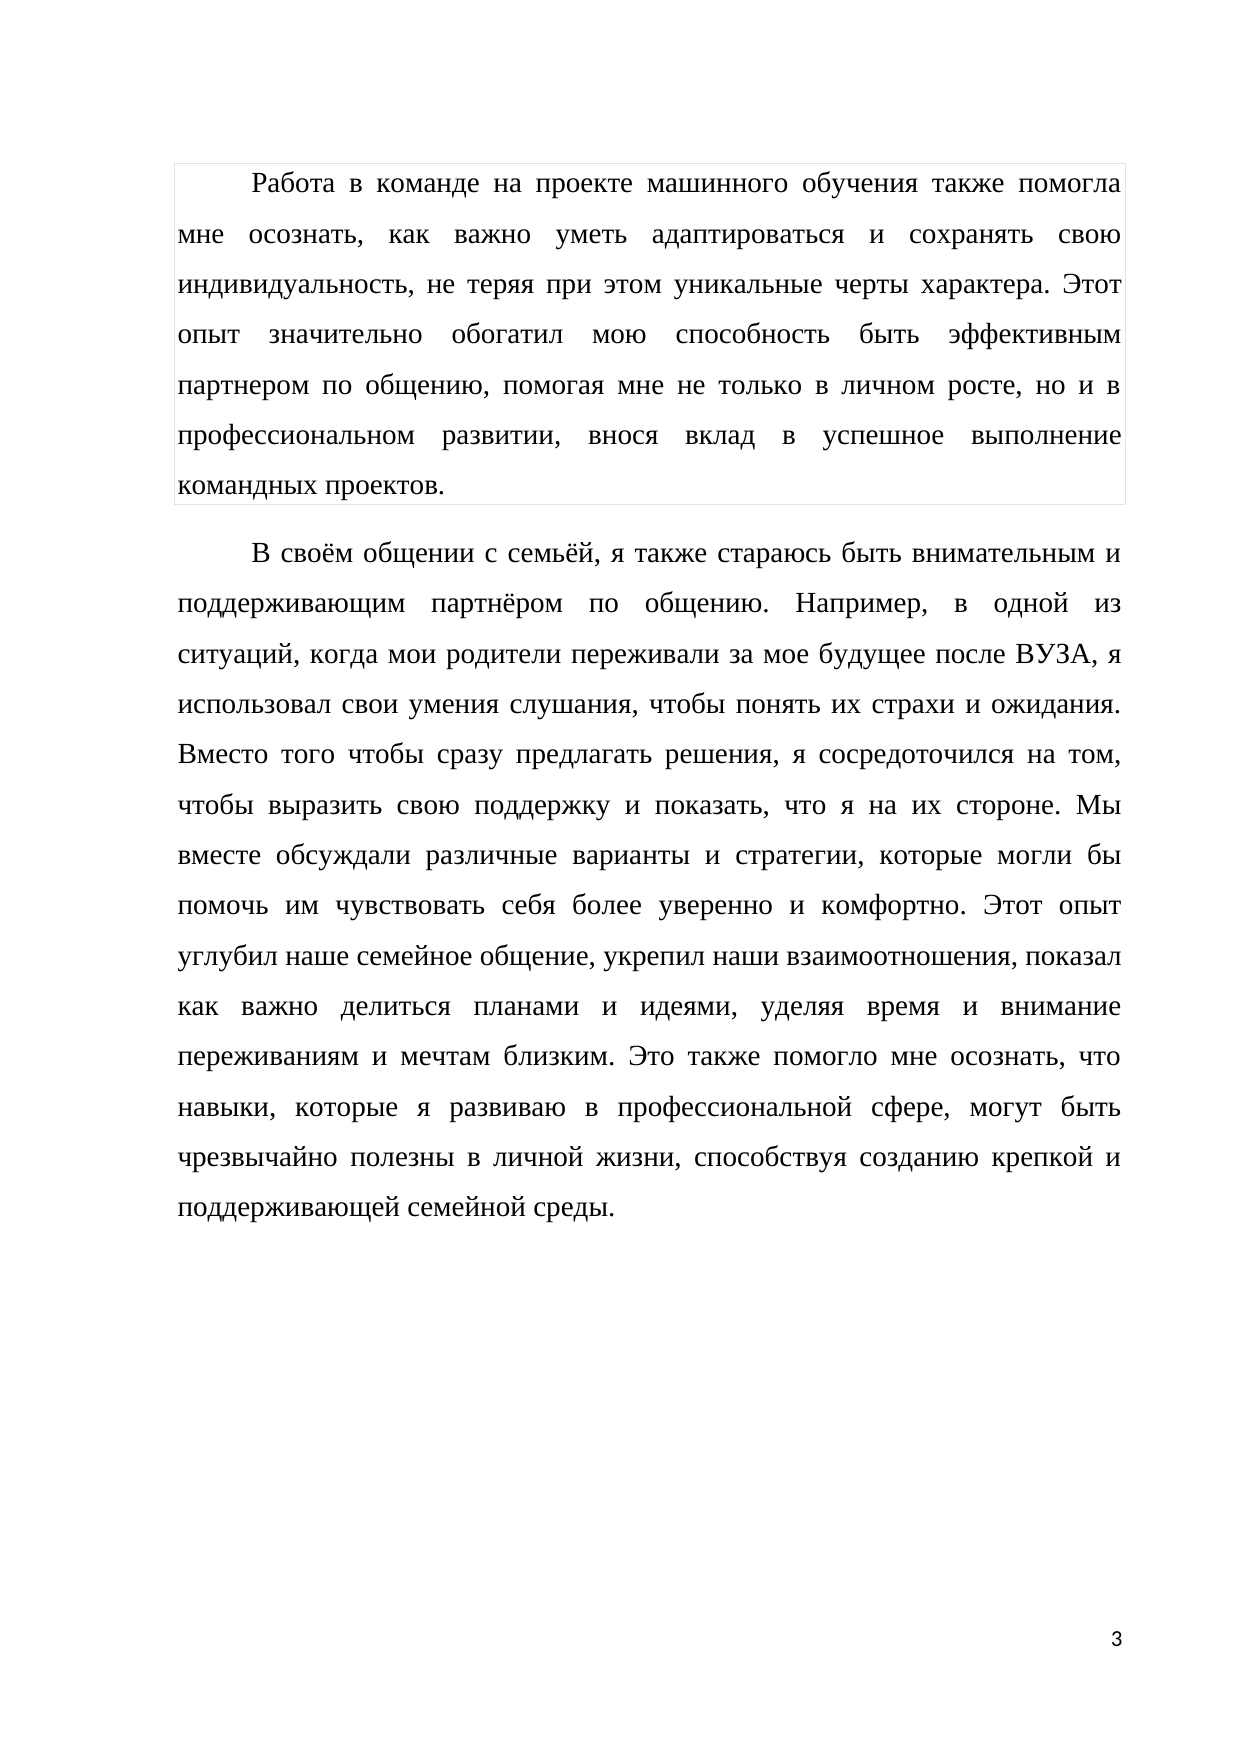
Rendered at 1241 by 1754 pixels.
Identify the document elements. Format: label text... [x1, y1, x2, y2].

text В своём общении с семьёй, я также стараюсь быть внимательным и поддерживающим партнёром по общению. Например, в одной из ситуаций, когда мои родители переживали за мое будущее после ВУЗА, я использовал свои умения слушания, чтобы понять их страхи и ожидания. Вместо того чтобы сразу предлагать решения, я сосредоточился на том, чтобы выразить свою поддержку и показать, что я на их стороне. Мы вместе обсуждали различные варианты и стратегии, которые могли бы помочь им чувствовать себя более уверенно и комфортно. Этот опыт углубил наше семейное общение, укрепил наши взаимоотношения, показал как важно делиться планами и идеями, уделяя время и внимание переживаниям и мечтам близким. Это также помогло мне осознать, что навыки, которые я развиваю в профессиональной сфере, могут быть чрезвычайно полезны в личной жизни, способствуя созданию крепкой и поддерживающей семейной среды. [177, 535, 1122, 1223]
text Работа в команде на проекте машинного обучения также помогла мне осознать, как важно уметь адаптироваться и сохранять свою индивидуальность, не теряя при этом уникальные черты характера. Этот опыт значительно обогатил мою способность быть эффективным партнером по общению, помогая мне не только в личном росте, но и в профессиональном развитии, внося вклад в успешное выполнение командных проектов. [175, 164, 1125, 504]
